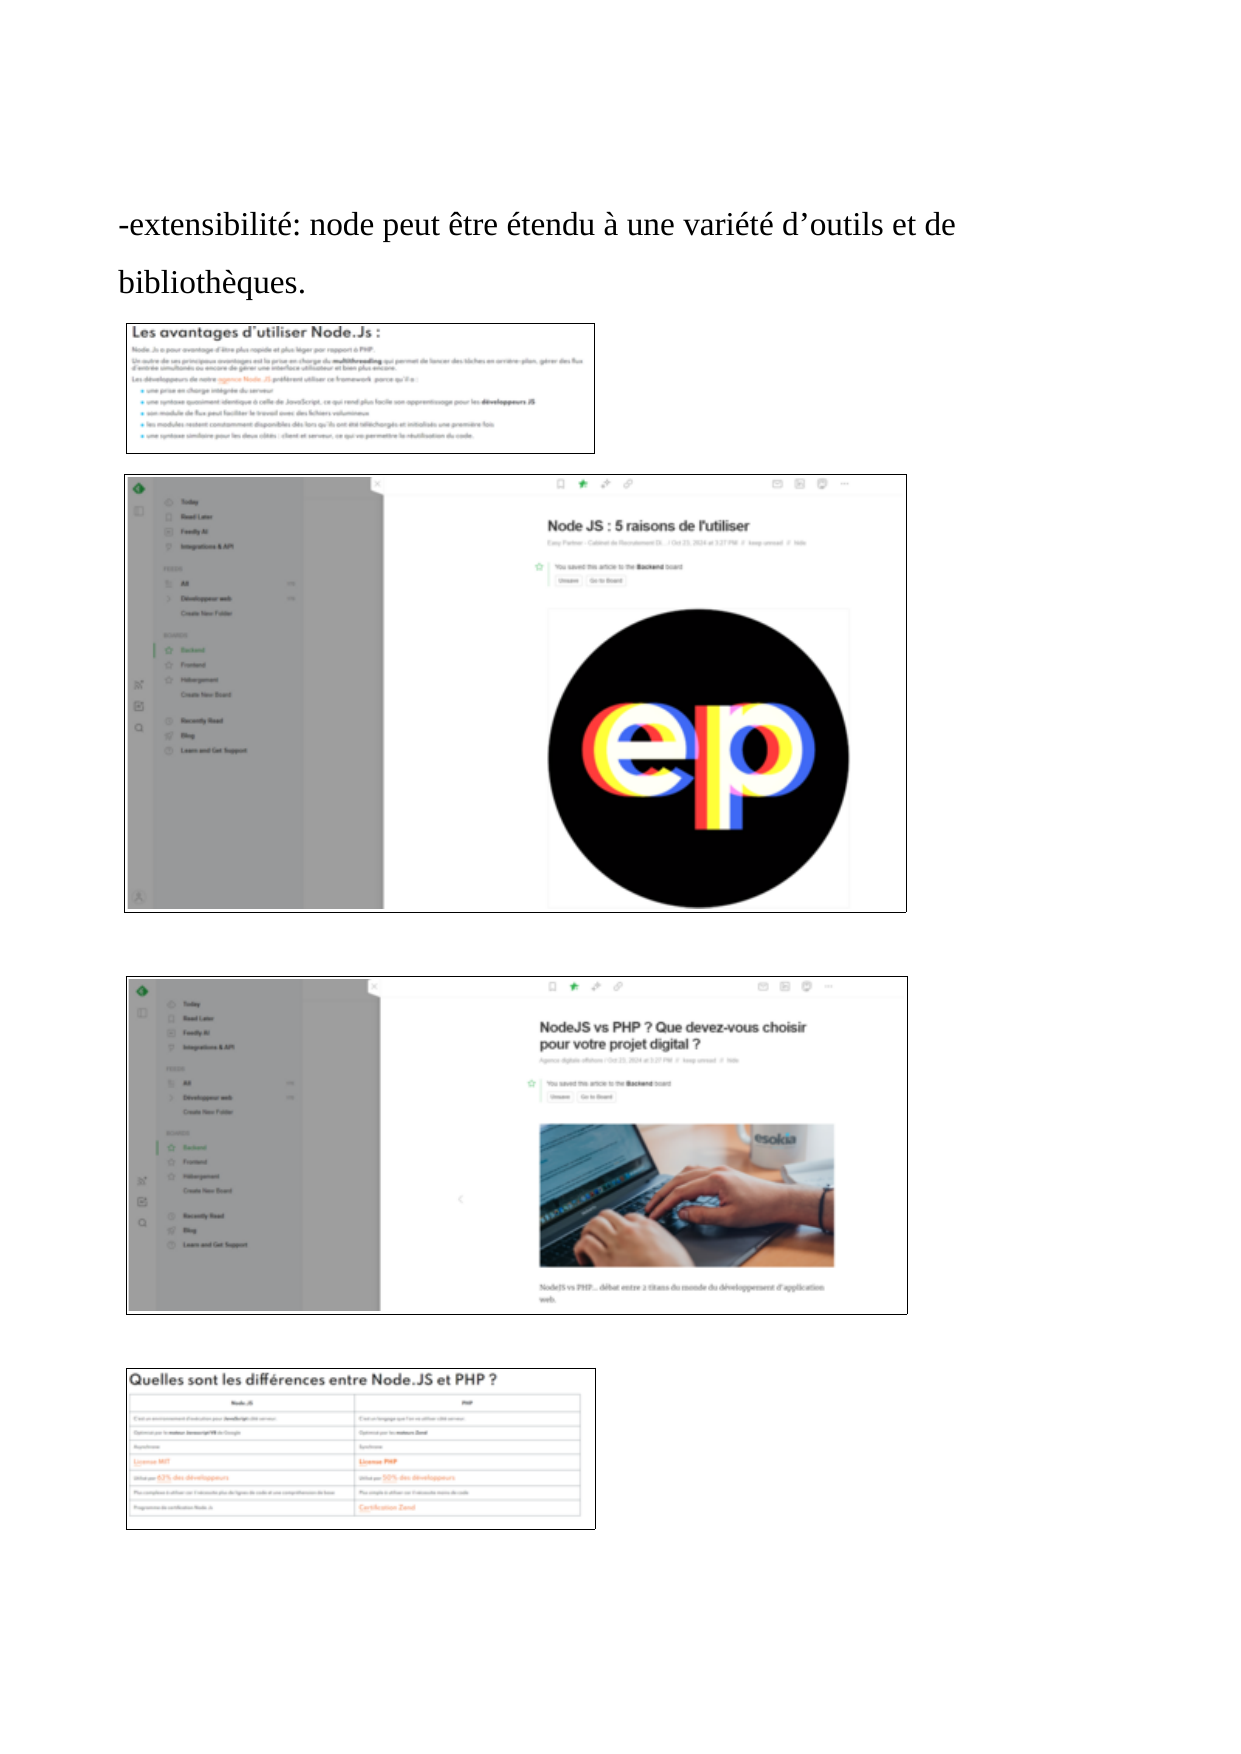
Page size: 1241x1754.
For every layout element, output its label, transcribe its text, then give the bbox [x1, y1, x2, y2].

text -extensibilité: node peut être étendu à une variété d’outils et de bibliothèques. [118, 204, 1122, 300]
picture [128, 1370, 592, 1526]
picture [128, 326, 592, 450]
picture [128, 979, 904, 1311]
picture [127, 477, 903, 909]
